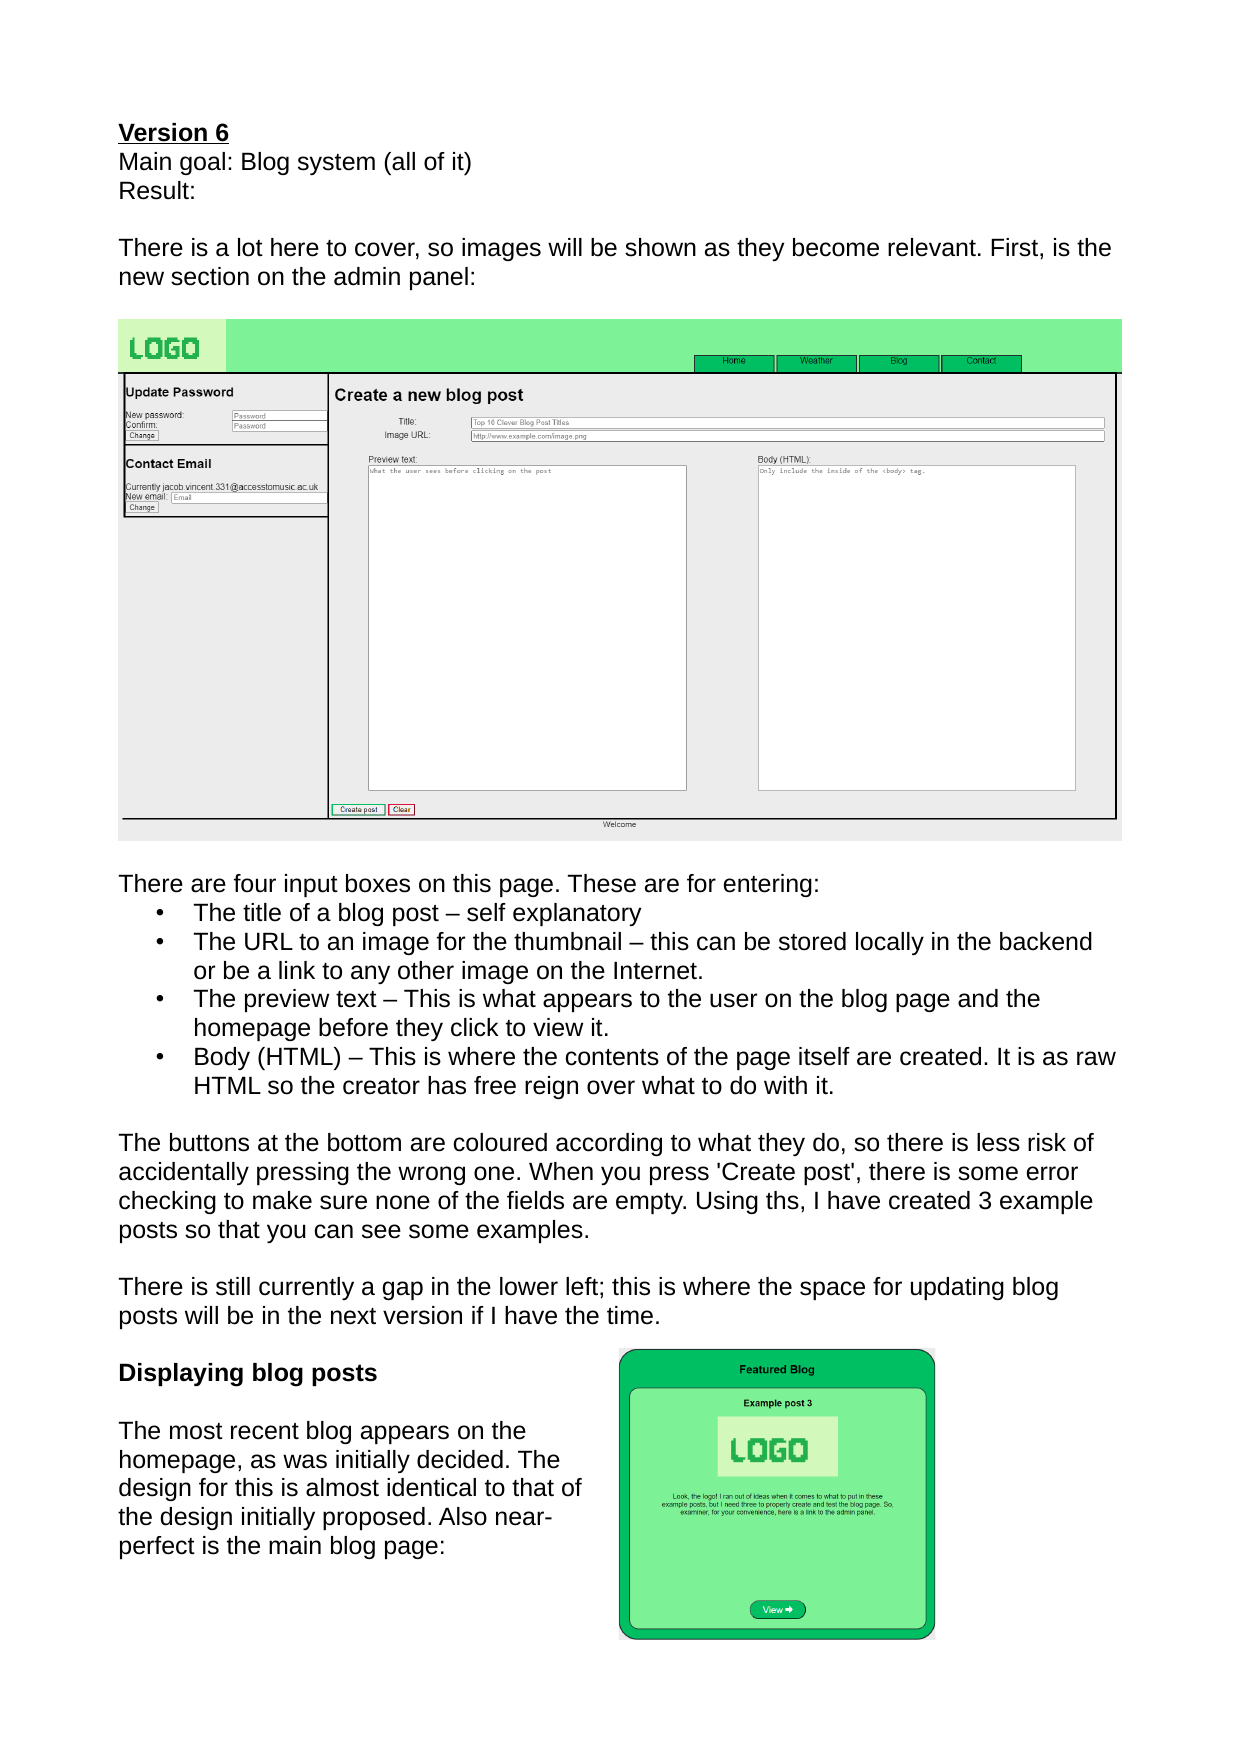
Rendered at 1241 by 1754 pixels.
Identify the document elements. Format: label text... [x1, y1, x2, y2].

list The title of a blog post – self explanatory [156, 898, 1122, 927]
text There is a lot here to cover, so images will be shown as they become relevant. First, is the new section on the admin panel: [118, 233, 1122, 291]
list Body (HTML) – This is where the contents of the page itself are created. It is as raw HTML so the creator has free reign over what to do with it. [156, 1042, 1122, 1099]
text the design initially proposed. Also near- [118, 1502, 618, 1531]
text [936, 1416, 1122, 1444]
text [936, 1531, 1122, 1559]
text design for this is almost identical to that of [118, 1473, 618, 1502]
text There are four input boxes on this page. These are for entering: [118, 869, 1122, 898]
text Version 6 [118, 118, 1122, 147]
text The buttons at the bottom are coloured according to what they do, so there is less risk of accidentally pressing the wrong one. When you press 'Create post', there is some error checking to make sure none of the fields are empty. Using ths, I have created 3 example posts so that you can see some examples. [118, 1128, 1122, 1243]
picture [118, 319, 1122, 841]
text The most recent blog appears on the [118, 1416, 618, 1444]
text Main goal: Blog system (all of it) [118, 147, 1122, 176]
text perfect is the main blog page: [118, 1531, 618, 1559]
text [936, 1444, 1122, 1473]
text There is still currently a gap in the lower left; this is where the space for updating blog posts will be in the next version if I have the time. [118, 1272, 1122, 1329]
text [936, 1473, 1122, 1502]
list The URL to an image for the thumbnail – this can be stored locally in the backend or be a link to any other image on the Internet. [156, 927, 1122, 984]
text [936, 1502, 1122, 1531]
text Result: [118, 176, 1122, 204]
list The preview text – This is what appears to the user on the blog page and the homepage before they click to view it. [156, 984, 1122, 1042]
picture [618, 1348, 936, 1640]
text [936, 1358, 1122, 1387]
text homepage, as was initially decided. The [118, 1444, 618, 1473]
text Displaying blog posts [118, 1358, 618, 1387]
